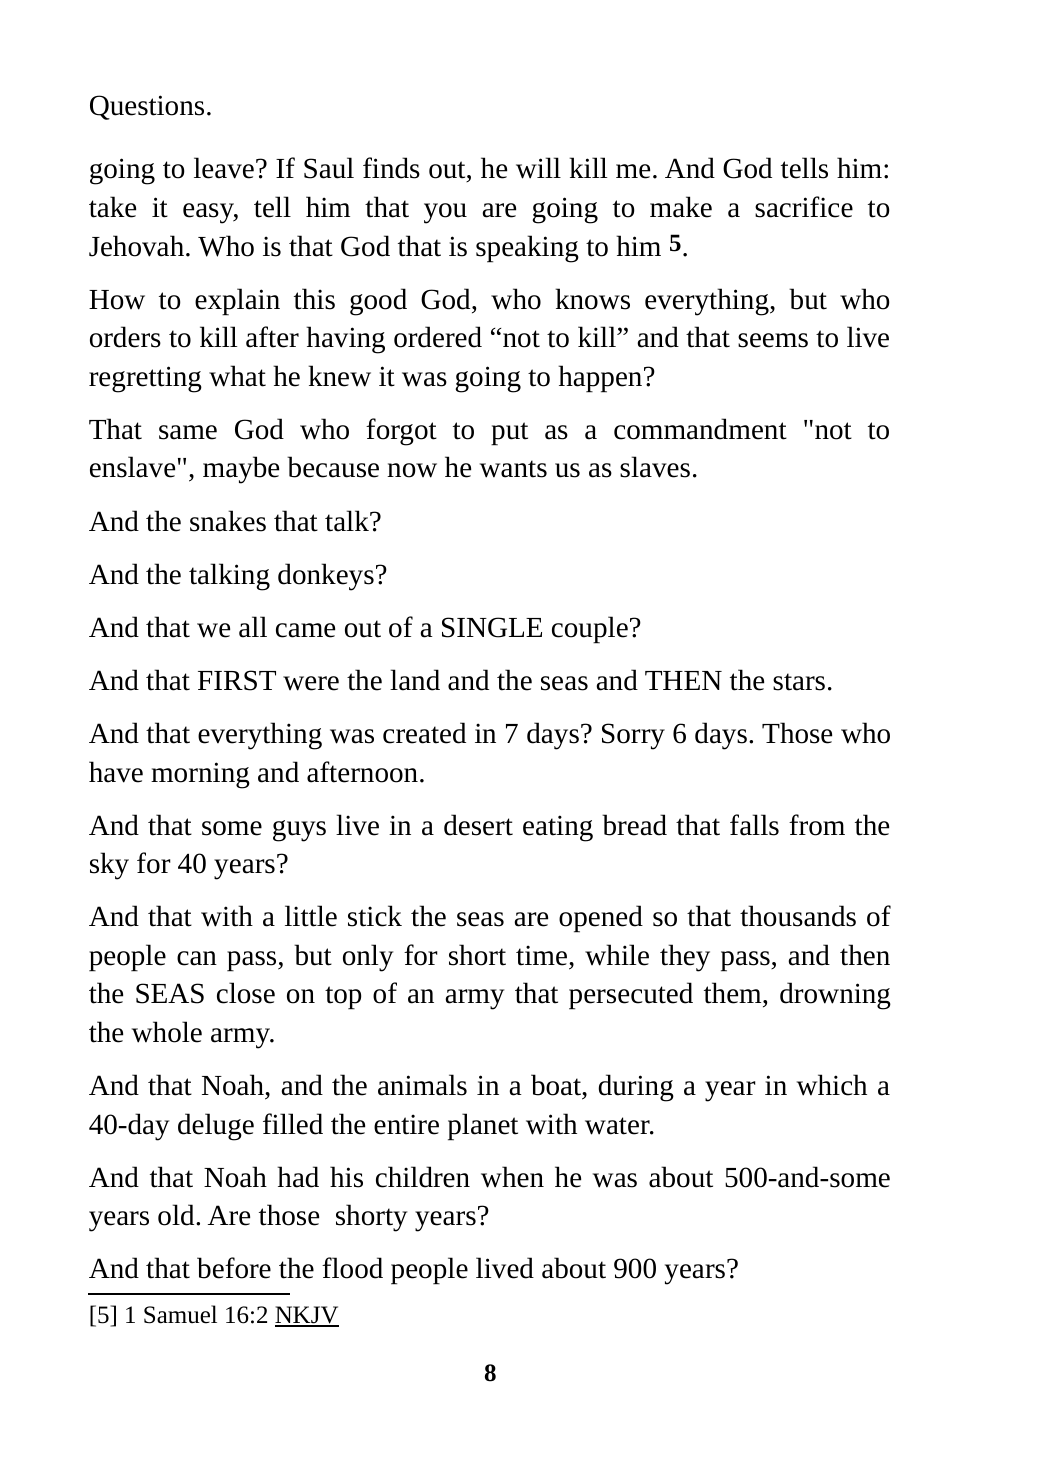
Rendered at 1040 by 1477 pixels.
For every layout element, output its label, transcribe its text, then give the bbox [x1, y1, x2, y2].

text And that before the flood people lived about 900 years? [88, 1252, 892, 1285]
text And that with a little stick the seas are opened so that thousands of people can pass, but only for short time, while they pass, and then the SEAS close on top of an army that persecuted them, drowning the whole army. [88, 899, 892, 1049]
text And the snakes that talk? [88, 504, 892, 537]
text How to explain this good God, who knows everything, but who orders to kill after having ordered “not to kill” and that seems to live regretting what he knew it was going to happen? [88, 282, 892, 392]
text 1 Samuel 16:2 NKJV [88, 1300, 892, 1329]
text And the talking donkeys? [88, 557, 892, 590]
text And that Noah, and the animals in a boat, during a year in which a 40-day deluge filled the entire planet with water. [88, 1068, 892, 1140]
text That same God who forgot to put as a commandment "not to enslave", maybe because now he wants us as slaves. [88, 412, 892, 484]
text And that we all came out of a SINGLE couple? [88, 610, 892, 643]
text And that some guys live in a desert eating bread that falls from the sky for 40 years? [88, 808, 892, 880]
text going to leave? If Saul finds out, he will kill me. And God tells him: take it easy, tell him that you are going to make a sacrifice to Jehovah. Who is that God that is speaking to him . [88, 152, 892, 262]
text And that Noah had his children when he was about 500-and-some years old. Are those shorty years? [88, 1160, 892, 1232]
text And that everything was created in 7 days? Sorry 6 days. Those who have morning and afternoon. [88, 716, 892, 788]
text And that FIRST were the land and the seas and THEN the stars. [88, 663, 892, 697]
